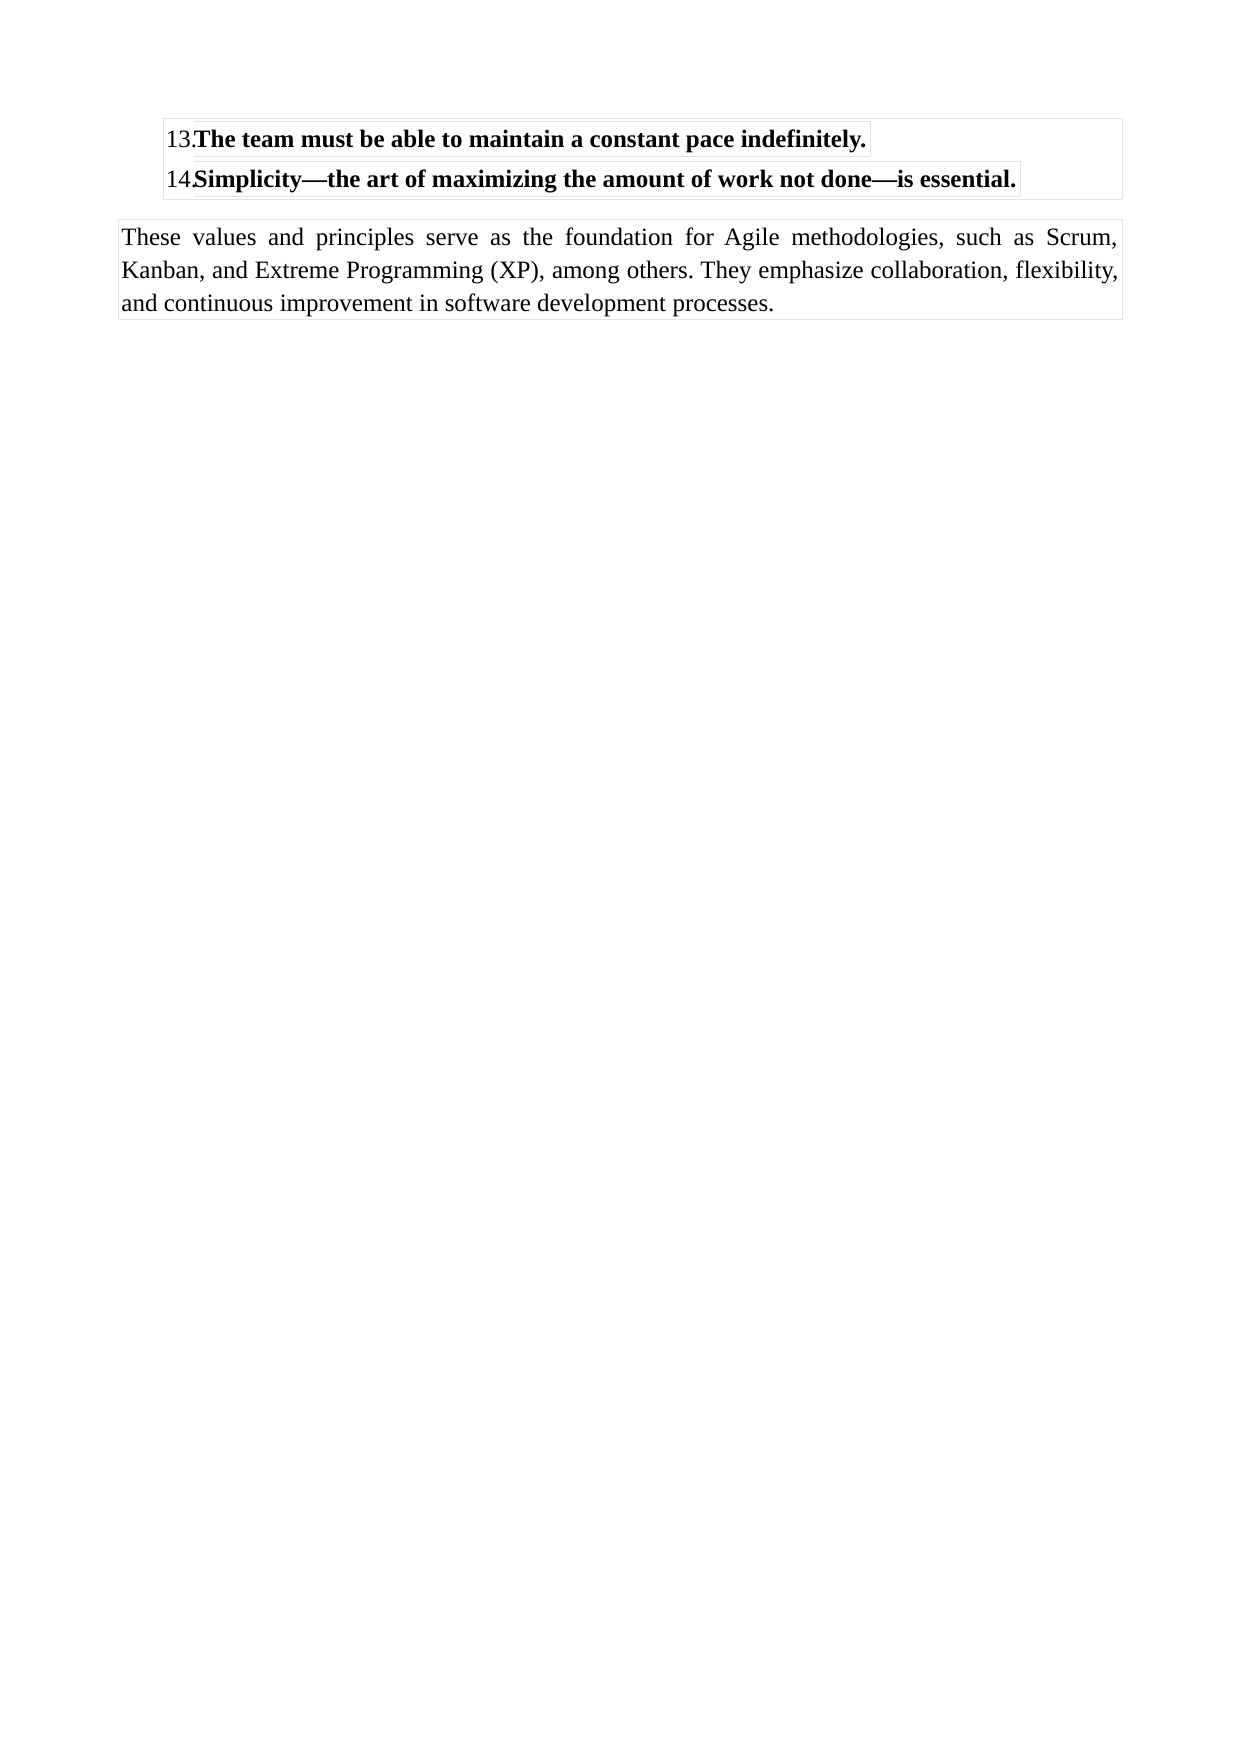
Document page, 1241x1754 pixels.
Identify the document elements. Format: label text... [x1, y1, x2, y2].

text These values and principles serve as the foundation for Agile methodologies, such as Scrum, Kanban, and Extreme Programming (XP), among others. They emphasize collaboration, flexibility, and continuous improvement in software development processes. [119, 220, 1122, 319]
list The team must be able to maintain a constant pace indefinitely. [164, 119, 1122, 156]
list Simplicity—the art of maximizing the amount of work not done—is essential. [164, 158, 1122, 199]
